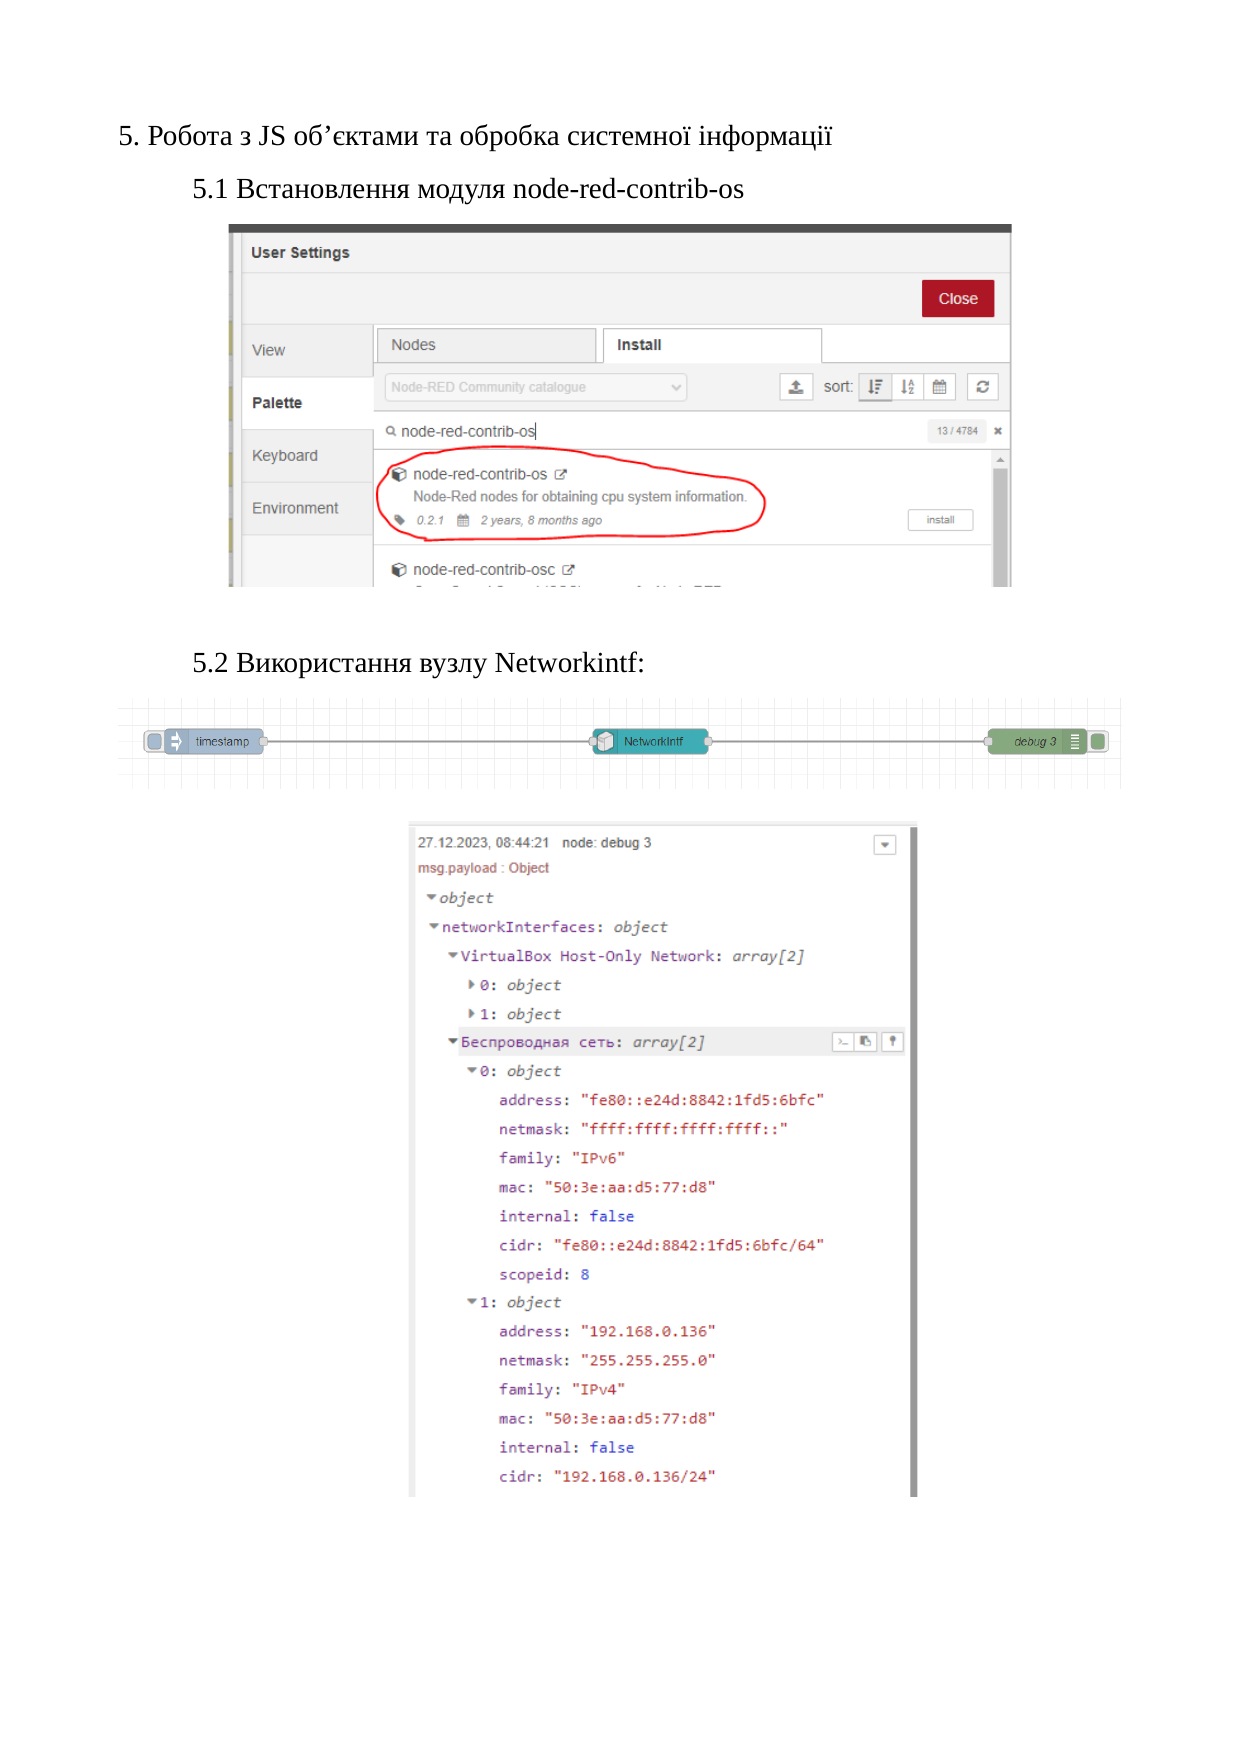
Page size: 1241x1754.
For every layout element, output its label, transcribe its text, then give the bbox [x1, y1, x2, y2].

picture [228, 224, 1012, 587]
picture [408, 821, 918, 1497]
text 5.1 Встановлення модуля node-red-contrib-os [118, 171, 1122, 205]
picture [118, 698, 1123, 789]
text 5. Робота з JS об’єктами та обробка системної інформації [118, 118, 1122, 152]
text 5.2 Використання вузлу Networkintf: [118, 645, 1122, 679]
